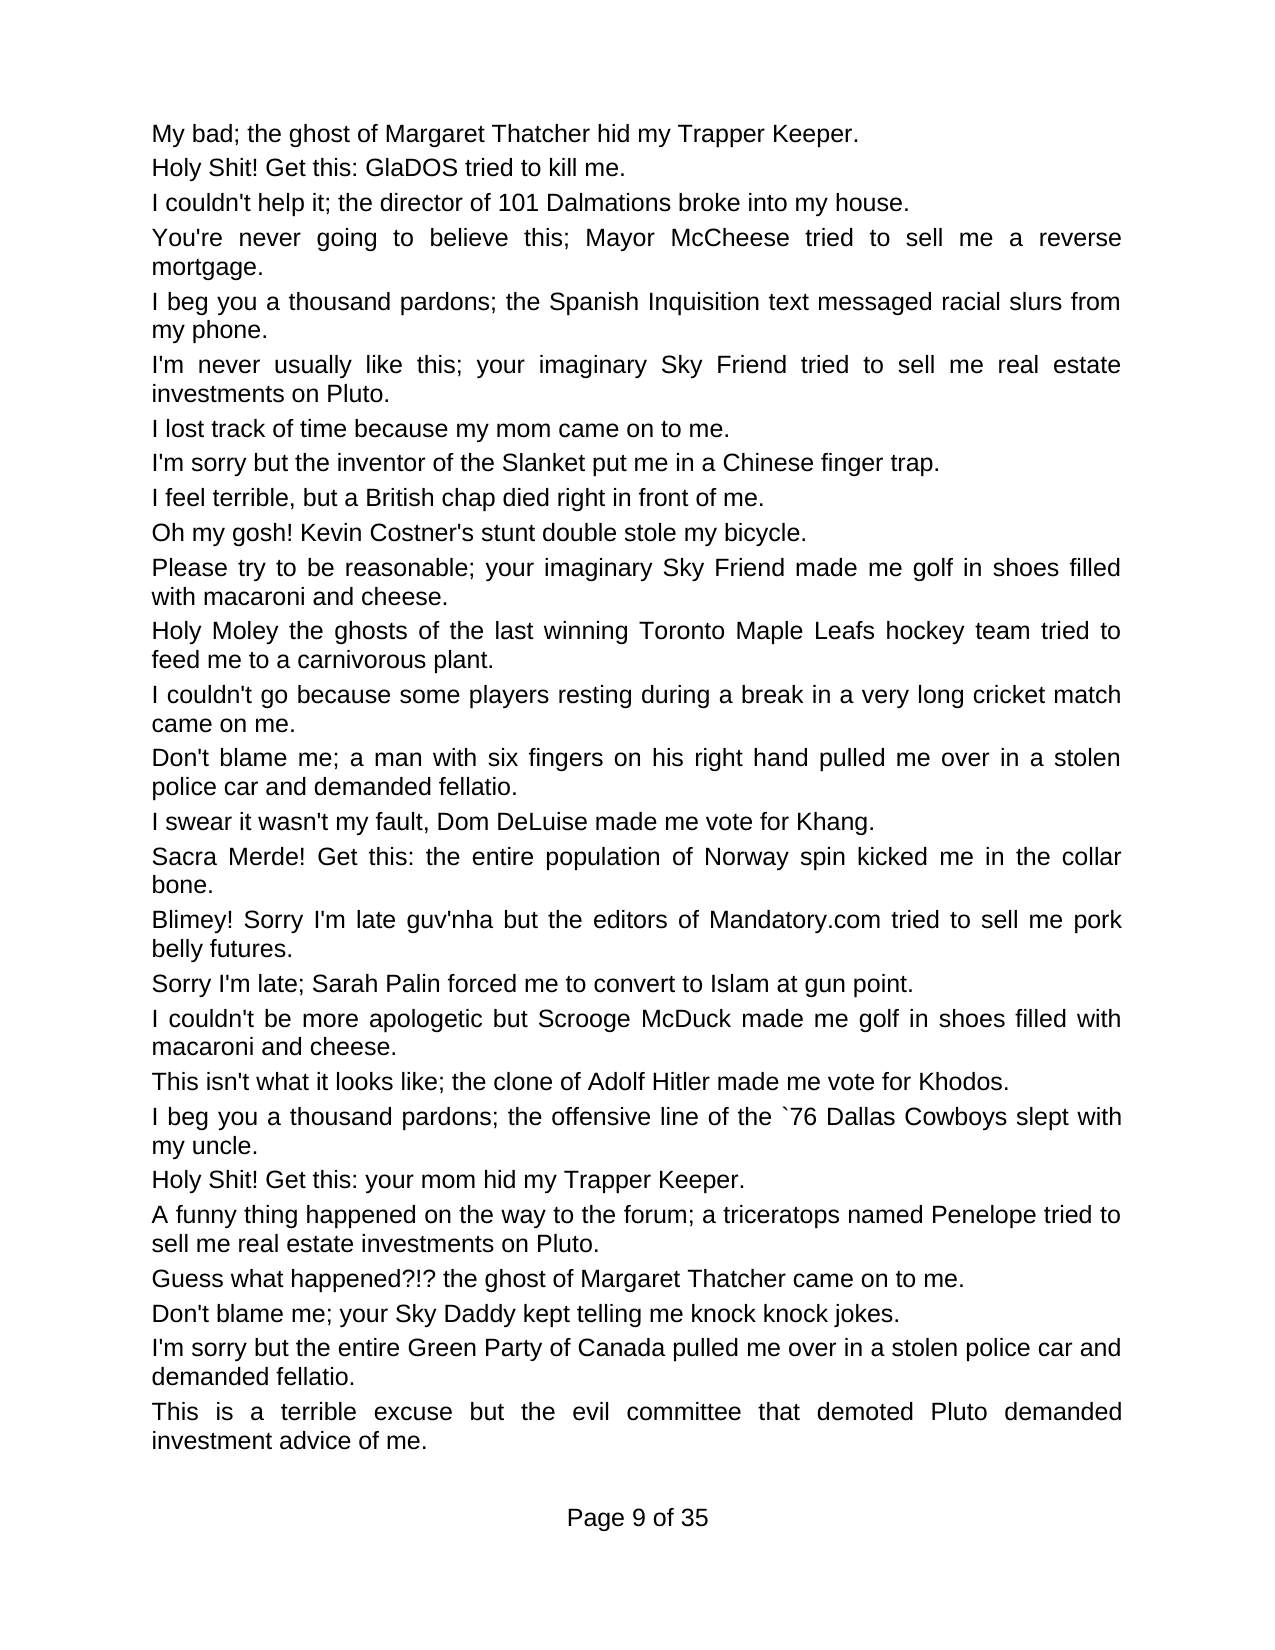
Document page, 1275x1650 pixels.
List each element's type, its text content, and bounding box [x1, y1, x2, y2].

text A funny thing happened on the way to the forum; a triceratops named Penelope tried to sell me real estate investments on Pluto. [151, 1200, 1123, 1258]
text I couldn't go because some players resting during a break in a very long cricket match came on me. [151, 680, 1123, 737]
text Don't blame me; your Sky Daddy kept telling me knock knock jokes. [151, 1298, 1123, 1327]
text Sorry I'm late; Sarah Palin forced me to convert to Islam at gun point. [151, 969, 1123, 997]
text I couldn't be more apologetic but Scrooge McDuck made me golf in shoes filled with macaroni and cheese. [151, 1003, 1123, 1061]
text Oh my gosh! Kevin Costner's stunt double stole my bicycle. [151, 518, 1123, 547]
text Holy Moley the ghosts of the last winning Toronto Maple Leafs hockey team tried to feed me to a carnivorous plant. [151, 616, 1123, 674]
text Blimey! Sorry I'm late guv'nha but the editors of Mandatory.com tried to sell me pork belly futures. [151, 905, 1123, 963]
text Holy Shit! Get this: your mom hid my Trapper Keeper. [151, 1165, 1123, 1194]
text I swear it wasn't my fault, Dom DeLuise made me vote for Khang. [151, 807, 1123, 836]
text Please try to be reasonable; your imaginary Sky Friend made me golf in shoes filled with macaroni and cheese. [151, 553, 1123, 610]
text You're never going to believe this; Mayor McCheese tried to sell me a reverse mortgage. [151, 223, 1123, 280]
text Sacra Merde! Get this: the entire population of Norway spin kicked me in the collar bone. [151, 842, 1123, 899]
text I'm sorry but the inventor of the Slanket put me in a Chinese finger trap. [151, 448, 1123, 477]
text Guess what happened?!? the ghost of Margaret Thatcher came on to me. [151, 1264, 1123, 1292]
text I lost track of time because my mom came on to me. [151, 413, 1123, 442]
text This is a terrible excuse but the evil committee that demoted Pluto demanded investment advice of me. [151, 1397, 1123, 1454]
text Holy Shit! Get this: GlaDOS tried to kill me. [151, 153, 1123, 182]
text Don't blame me; a man with six fingers on his right hand pulled me over in a stolen police car and demanded fellatio. [151, 743, 1123, 801]
text I'm never usually like this; your imaginary Sky Friend tried to sell me real estate investments on Pluto. [151, 350, 1123, 407]
text My bad; the ghost of Margaret Thatcher hid my Trapper Keeper. [151, 118, 1123, 147]
text I couldn't help it; the director of 101 Dalmations broke into my house. [151, 188, 1123, 217]
text I feel terrible, but a British chap died right in front of me. [151, 483, 1123, 512]
text I beg you a thousand pardons; the offensive line of the `76 Dallas Cowboys slept with my uncle. [151, 1102, 1123, 1159]
text I'm sorry but the entire Green Party of Canada pulled me over in a stolen police car and demanded fellatio. [151, 1333, 1123, 1391]
text This isn't what it looks like; the clone of Adolf Hitler made me vote for Khodos. [151, 1067, 1123, 1096]
text I beg you a thousand pardons; the Spanish Inquisition text messaged racial slurs from my phone. [151, 286, 1123, 344]
